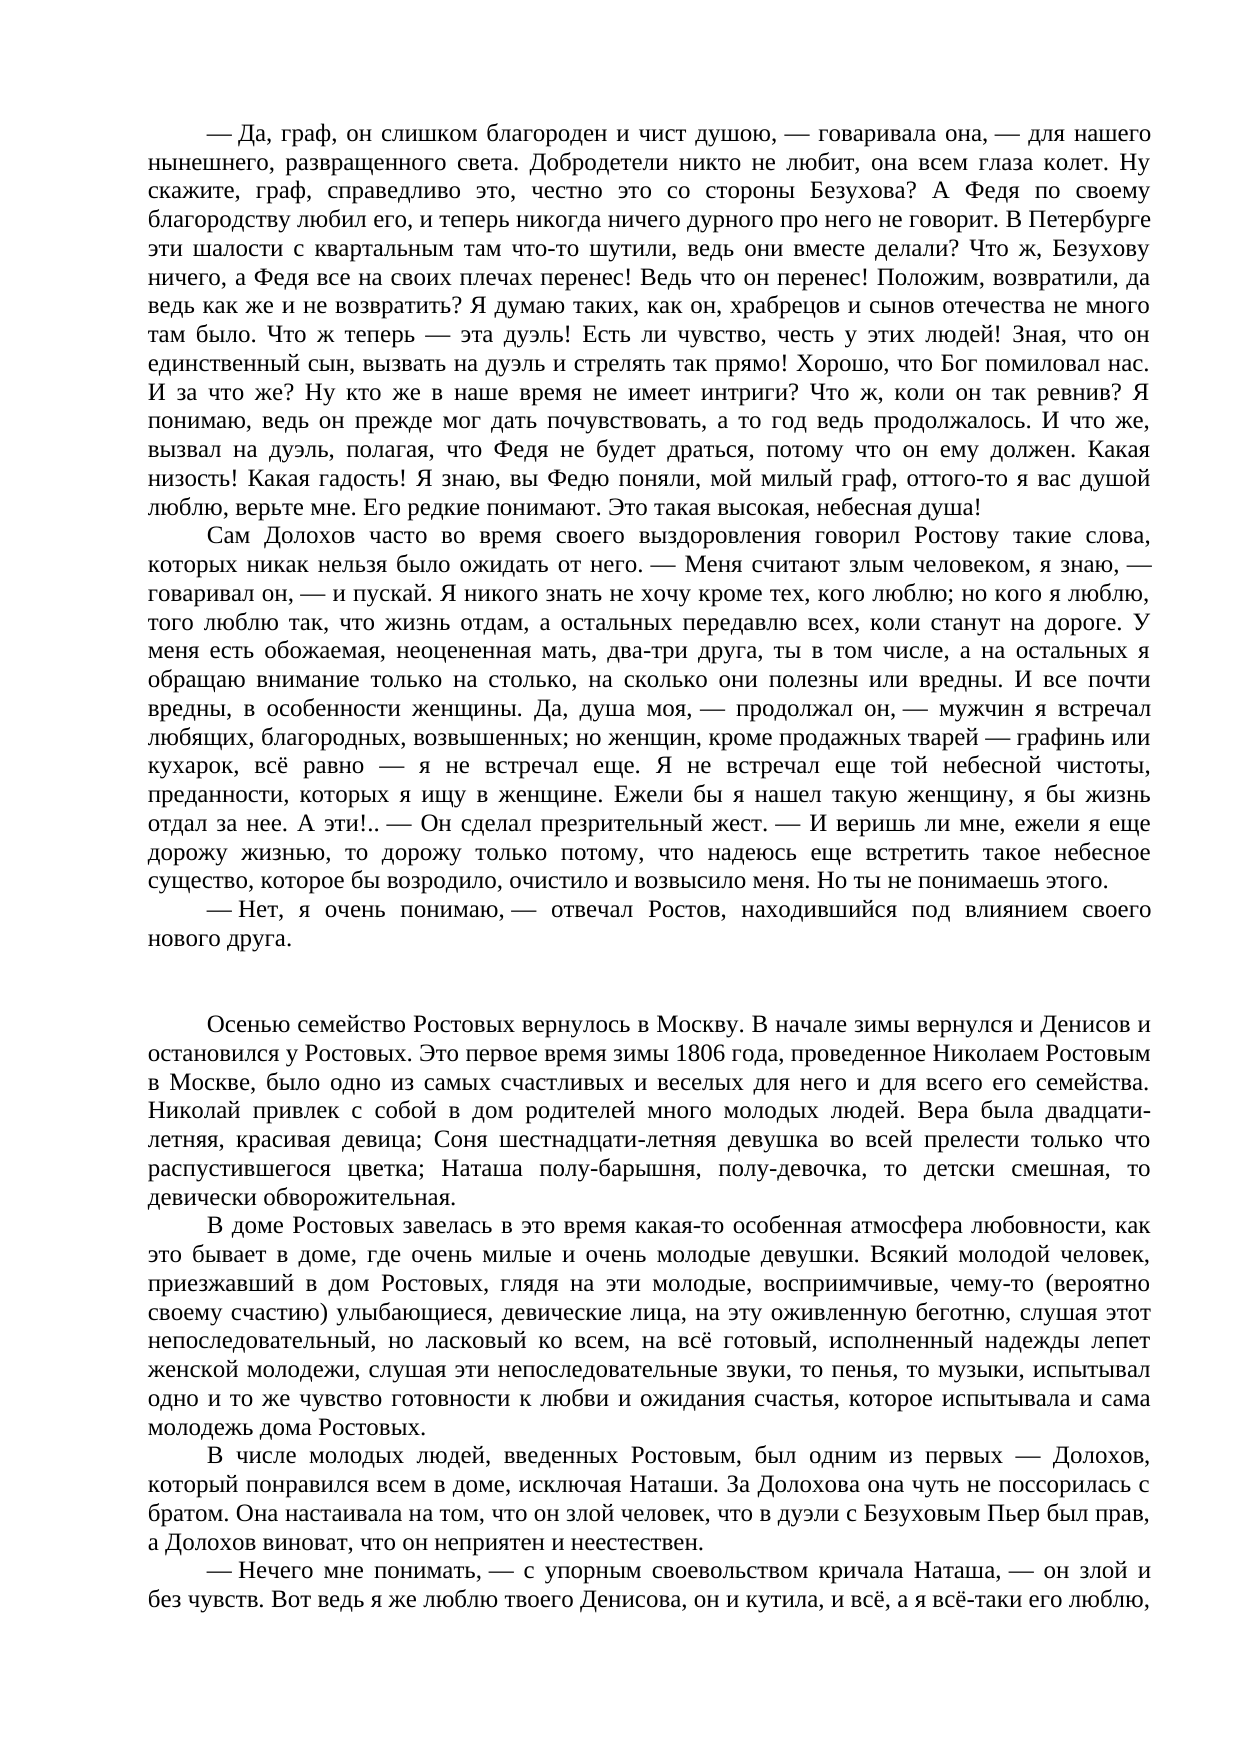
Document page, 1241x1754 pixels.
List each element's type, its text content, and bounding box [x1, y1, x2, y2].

text Сам Долохов часто во время своего выздоровления говорил Ростову такие слова, которых никак нельзя было ожидать от него. — Меня считают злым человеком, я знаю, — говаривал он, — и пускай. Я никого знать не хочу кроме тех, кого люблю; но кого я люблю, того люблю так, что жизнь отдам, а остальных передавлю всех, коли станут на дороге. У меня есть обожаемая, неоцененная мать, два-три друга, ты в том числе, а на остальных я обращаю внимание только на столько, на сколько они полезны или вредны. И все почти вредны, в особенности женщины. Да, душа моя, — продолжал он, — мужчин я встречал любящих, благородных, возвышенных; но женщин, кроме продажных тварей — графинь или кухарок, всё равно — я не встречал еще. Я не встречал еще той небесной чистоты, преданности, которых я ищу в женщине. Ежели бы я нашел такую женщину, я бы жизнь отдал за нее. А эти!.. — Он сделал презрительный жест. — И веришь ли мне, ежели я еще дорожу жизнью, то дорожу только потому, что надеюсь еще встретить такое небесное существо, которое бы возродило, очистило и возвысило меня. Но ты не понимаешь этого. [148, 521, 1152, 894]
text Осенью семейство Ростовых вернулось в Москву. В начале зимы вернулся и Денисов и остановился у Ростовых. Это первое время зимы 1806 года, проведенное Николаем Ростовым в Москве, было одно из самых счастливых и веселых для него и для всего его семейства. Николай привлек с собой в дом родителей много молодых людей. Вера была двадцати-летняя, красивая девица; Соня шестнадцати-летняя девушка во всей прелести только что распустившегося цветка; Наташа полу-барышня, полу-девочка, то детски смешная, то девически обворожительная. [148, 1009, 1152, 1211]
text — Да, граф, он слишком благороден и чист душою, — говаривала она, — для нашего нынешнего, развращенного света. Добродетели никто не любит, она всем глаза колет. Ну скажите, граф, справедливо это, честно это со стороны Безухова? А Федя по своему благородству любил его, и теперь никогда ничего дурного про него не говорит. В Петербурге эти шалости с квартальным там что-то шутили, ведь они вместе делали? Что ж, Безухову ничего, а Федя все на своих плечах перенес! Ведь что он перенес! Положим, возвратили, да ведь как же и не возвратить? Я думаю таких, как он, храбрецов и сынов отечества не много там было. Что ж теперь — эта дуэль! Есть ли чувство, честь у этих людей! Зная, что он единственный сын, вызвать на дуэль и стрелять так прямо! Хорошо, что Бог помиловал нас. И за что же? Ну кто же в наше время не имеет интриги? Что ж, коли он так ревнив? Я понимаю, ведь он прежде мог дать почувствовать, а то год ведь продолжалось. И что же, вызвал на дуэль, полагая, что Федя не будет драться, потому что он ему должен. Какая низость! Какая гадость! Я знаю, вы Федю поняли, мой милый граф, оттого-то я вас душой люблю, верьте мне. Его редкие понимают. Это такая высокая, небесная душа! [148, 118, 1152, 521]
text В доме Ростовых завелась в это время какая-то особенная атмосфера любовности, как это бывает в доме, где очень милые и очень молодые девушки. Всякий молодой человек, приезжавший в дом Ростовых, глядя на эти молодые, восприимчивые, чему-то (вероятно своему счастию) улыбающиеся, девические лица, на эту оживленную беготню, слушая этот непоследовательный, но ласковый ко всем, на всё готовый, исполненный надежды лепет женской молодежи, слушая эти непоследовательные звуки, то пенья, то музыки, испытывал одно и то же чувство готовности к любви и ожидания счастья, которое испытывала и сама молодежь дома Ростовых. [148, 1211, 1152, 1441]
text В числе молодых людей, введенных Ростовым, был одним из первых — Долохов, который понравился всем в доме, исключая Наташи. За Долохова она чуть не поссорилась с братом. Она настаивала на том, что он злой человек, что в дуэли с Безуховым Пьер был прав, а Долохов виноват, что он неприятен и неестествен. [148, 1441, 1152, 1556]
text — Нечего мне понимать, — с упорным своевольством кричала Наташа, — он злой и без чувств. Вот ведь я же люблю твоего Денисова, он и кутила, и всё, а я всё-таки его люблю, [148, 1556, 1152, 1613]
text — Нет, я очень понимаю, — отвечал Ростов, находившийся под влиянием своего нового друга. [148, 894, 1152, 952]
